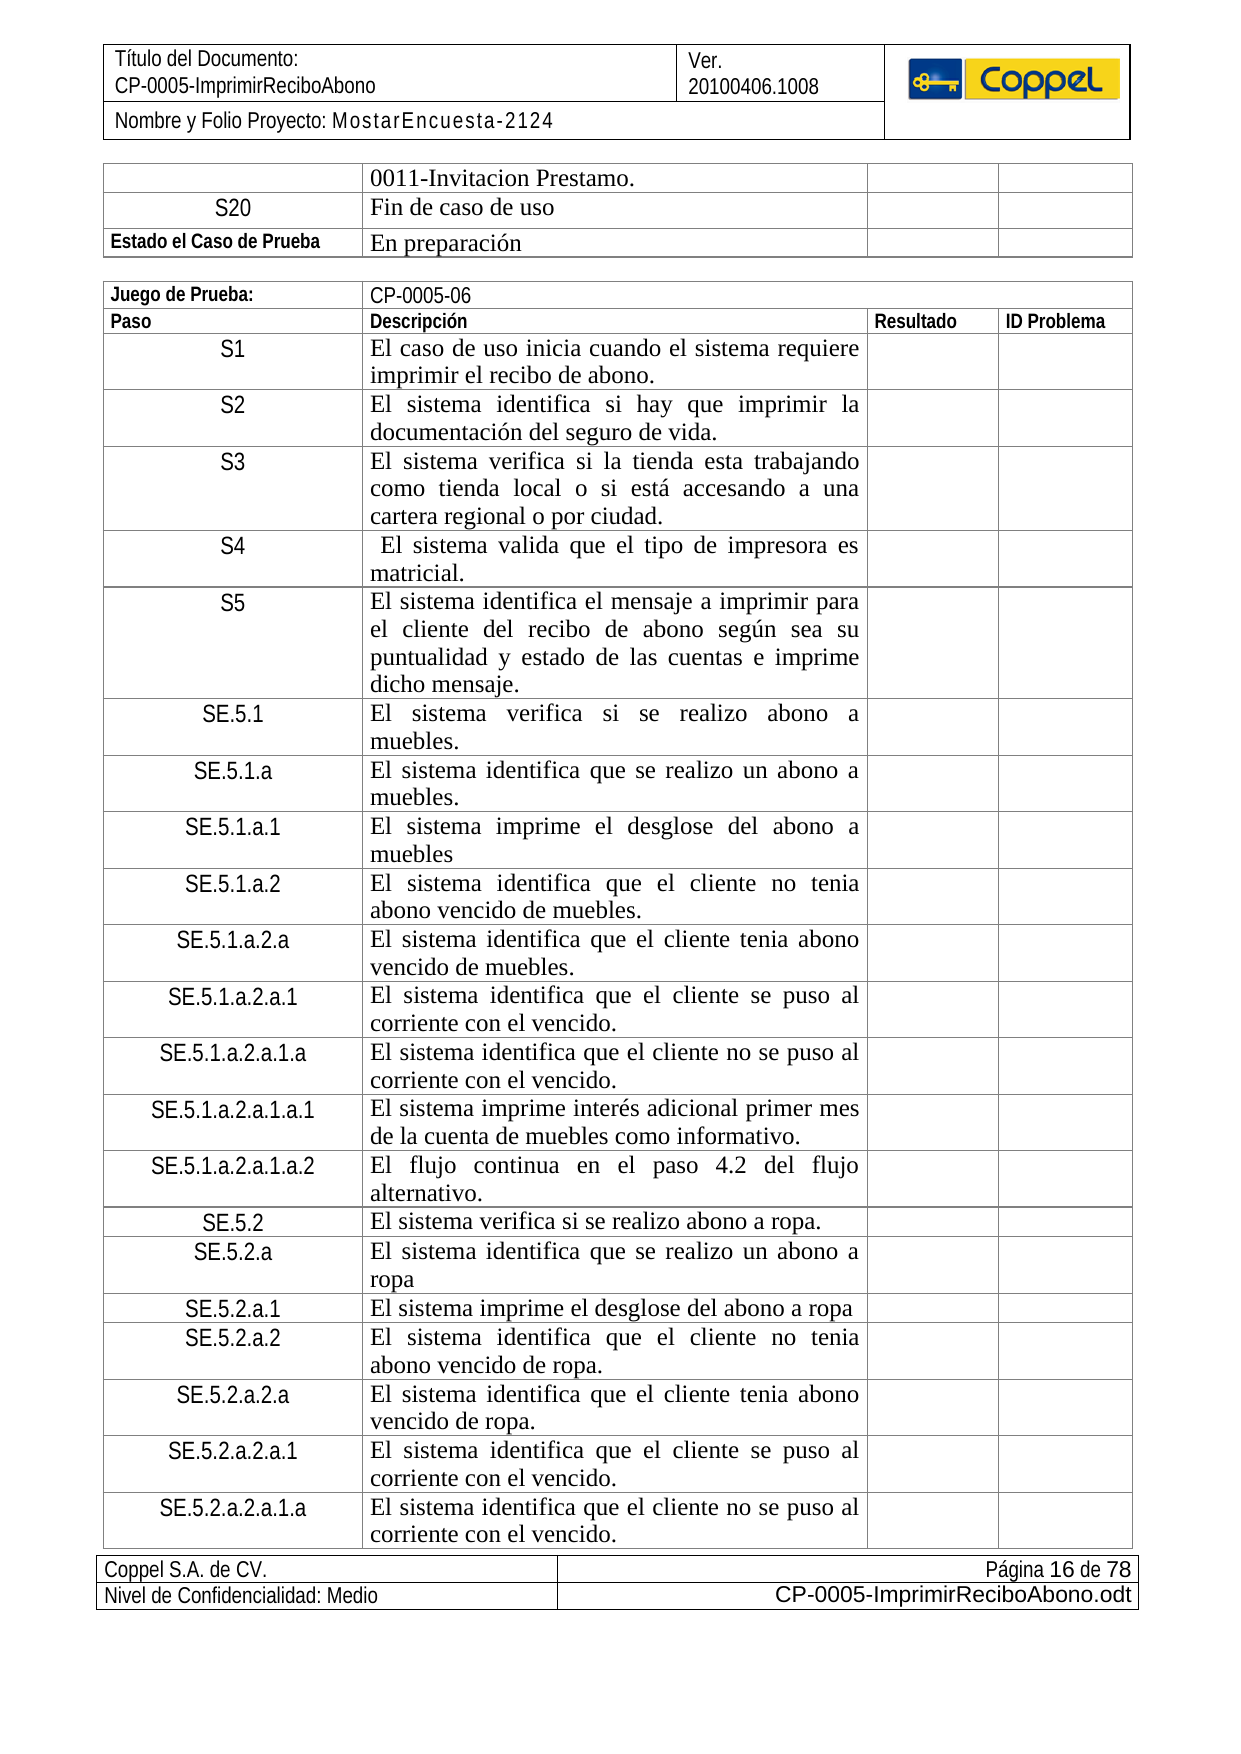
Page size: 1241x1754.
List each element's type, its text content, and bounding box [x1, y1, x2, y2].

table_cell [999, 229, 1132, 256]
table_cell [999, 1208, 1132, 1236]
table_cell [999, 699, 1132, 755]
table_cell [999, 1038, 1132, 1093]
table_cell [999, 1237, 1132, 1293]
table_cell SE.5.2.a.2.a [104, 1380, 362, 1435]
table_cell 0011-Invitacion Prestamo. [363, 164, 867, 192]
table_cell Estado el Caso de Prueba [104, 229, 362, 256]
table_cell El sistema verifica si se realizo abono a muebles. [363, 699, 867, 755]
table_cell S20 [104, 193, 362, 228]
table_cell [868, 1151, 998, 1206]
table_cell Descripción [363, 309, 867, 333]
table_cell El sistema verifica si se realizo abono a ropa. [363, 1208, 867, 1236]
table_cell [999, 1095, 1132, 1150]
table_cell [999, 1294, 1132, 1322]
table_cell [868, 699, 998, 755]
table_cell [868, 982, 998, 1037]
table_cell [868, 1095, 998, 1150]
table_cell SE.5.1 [104, 699, 362, 755]
table_cell [999, 1493, 1132, 1548]
table_cell [868, 1323, 998, 1379]
table_cell [999, 925, 1132, 981]
table_cell [868, 1208, 998, 1236]
table_cell [868, 334, 998, 389]
table_cell [868, 1380, 998, 1435]
table_cell ID Problema [999, 309, 1132, 333]
table_cell S3 [104, 447, 362, 530]
table_cell [868, 447, 998, 530]
table_cell SE.5.1.a.2.a.1.a.1 [104, 1095, 362, 1150]
table_cell SE.5.1.a [104, 756, 362, 811]
table_cell [868, 869, 998, 924]
table_cell SE.5.1.a.2 [104, 869, 362, 924]
table_cell [999, 390, 1132, 446]
table_cell [999, 812, 1132, 868]
table_cell El sistema identifica que el cliente no se puso al corriente con el vencido. [363, 1493, 867, 1548]
table_cell [999, 193, 1132, 228]
table_cell SE.5.2.a.2.a.1 [104, 1436, 362, 1492]
table_cell S1 [104, 334, 362, 389]
table_cell [999, 588, 1132, 698]
table_cell El sistema identifica el mensaje a imprimir para el cliente del recibo de abono según sea su puntualidad y estado de las cuentas e imprime dicho mensaje. [363, 588, 867, 698]
table_cell SE.5.2.a.1 [104, 1294, 362, 1322]
table_cell [999, 982, 1132, 1037]
table_cell El sistema identifica que el cliente tenia abono vencido de muebles. [363, 925, 867, 981]
table_cell El sistema imprime el desglose del abono a ropa [363, 1294, 867, 1322]
table_cell S5 [104, 588, 362, 698]
table_cell El sistema identifica que el cliente se puso al corriente con el vencido. [363, 1436, 867, 1492]
table_cell SE.5.2.a.2 [104, 1323, 362, 1379]
table_cell S4 [104, 531, 362, 586]
table_cell [999, 1323, 1132, 1379]
table_cell S2 [104, 390, 362, 446]
table_cell SE.5.2 [104, 1208, 362, 1236]
table_cell [999, 756, 1132, 811]
table_cell [999, 1436, 1132, 1492]
table_cell SE.5.1.a.1 [104, 812, 362, 868]
table_cell [868, 756, 998, 811]
table_cell El sistema valida que el tipo de impresora es matricial. [363, 531, 867, 586]
table_cell [999, 869, 1132, 924]
table_cell Fin de caso de uso [363, 193, 867, 228]
table_cell [868, 531, 998, 586]
table_cell [868, 164, 998, 192]
table_cell El sistema identifica que el cliente no tenia abono vencido de ropa. [363, 1323, 867, 1379]
table_cell [999, 1151, 1132, 1206]
table_cell [868, 925, 998, 981]
table_cell [868, 229, 998, 256]
table_cell [868, 588, 998, 698]
table_cell El sistema identifica que el cliente tenia abono vencido de ropa. [363, 1380, 867, 1435]
table_cell [868, 1294, 998, 1322]
table_cell SE.5.1.a.2.a.1 [104, 982, 362, 1037]
table_cell [104, 164, 362, 192]
table_cell El sistema verifica si la tienda esta trabajando como tienda local o si está accesando a una cartera regional o por ciudad. [363, 447, 867, 530]
table_cell El sistema identifica que se realizo un abono a muebles. [363, 756, 867, 811]
table_cell El sistema identifica que el cliente no se puso al corriente con el vencido. [363, 1038, 867, 1093]
table_cell El sistema imprime el desglose del abono a muebles [363, 812, 867, 868]
table_cell El sistema identifica que el cliente no tenia abono vencido de muebles. [363, 869, 867, 924]
table_header Juego de Prueba: [104, 282, 362, 308]
table_cell [868, 1436, 998, 1492]
table_cell El sistema identifica que se realizo un abono a ropa [363, 1237, 867, 1293]
table_cell Paso [104, 309, 362, 333]
table_cell [999, 164, 1132, 192]
table_cell SE.5.2.a [104, 1237, 362, 1293]
table_cell SE.5.1.a.2.a [104, 925, 362, 981]
table_cell SE.5.1.a.2.a.1.a.2 [104, 1151, 362, 1206]
table_cell El sistema identifica que el cliente se puso al corriente con el vencido. [363, 982, 867, 1037]
table_cell [868, 1237, 998, 1293]
table_cell El caso de uso inicia cuando el sistema requiere imprimir el recibo de abono. [363, 334, 867, 389]
table_cell En preparación [363, 229, 867, 256]
table_cell El sistema identifica si hay que imprimir la documentación del seguro de vida. [363, 390, 867, 446]
table_cell SE.5.2.a.2.a.1.a [104, 1493, 362, 1548]
table_cell SE.5.1.a.2.a.1.a [104, 1038, 362, 1093]
table_cell [999, 334, 1132, 389]
table_cell [868, 390, 998, 446]
table_cell [868, 193, 998, 228]
table_cell El sistema imprime interés adicional primer mes de la cuenta de muebles como informativo. [363, 1095, 867, 1150]
table_cell El flujo continua en el paso 4.2 del flujo alternativo. [363, 1151, 867, 1206]
table_cell [999, 447, 1132, 530]
table_cell Resultado [868, 309, 998, 333]
table_cell [868, 812, 998, 868]
table_cell [868, 1038, 998, 1093]
table_cell [868, 1493, 998, 1548]
table_cell [999, 1380, 1132, 1435]
table_header CP-0005-06 [363, 282, 1132, 308]
table_cell [999, 531, 1132, 586]
